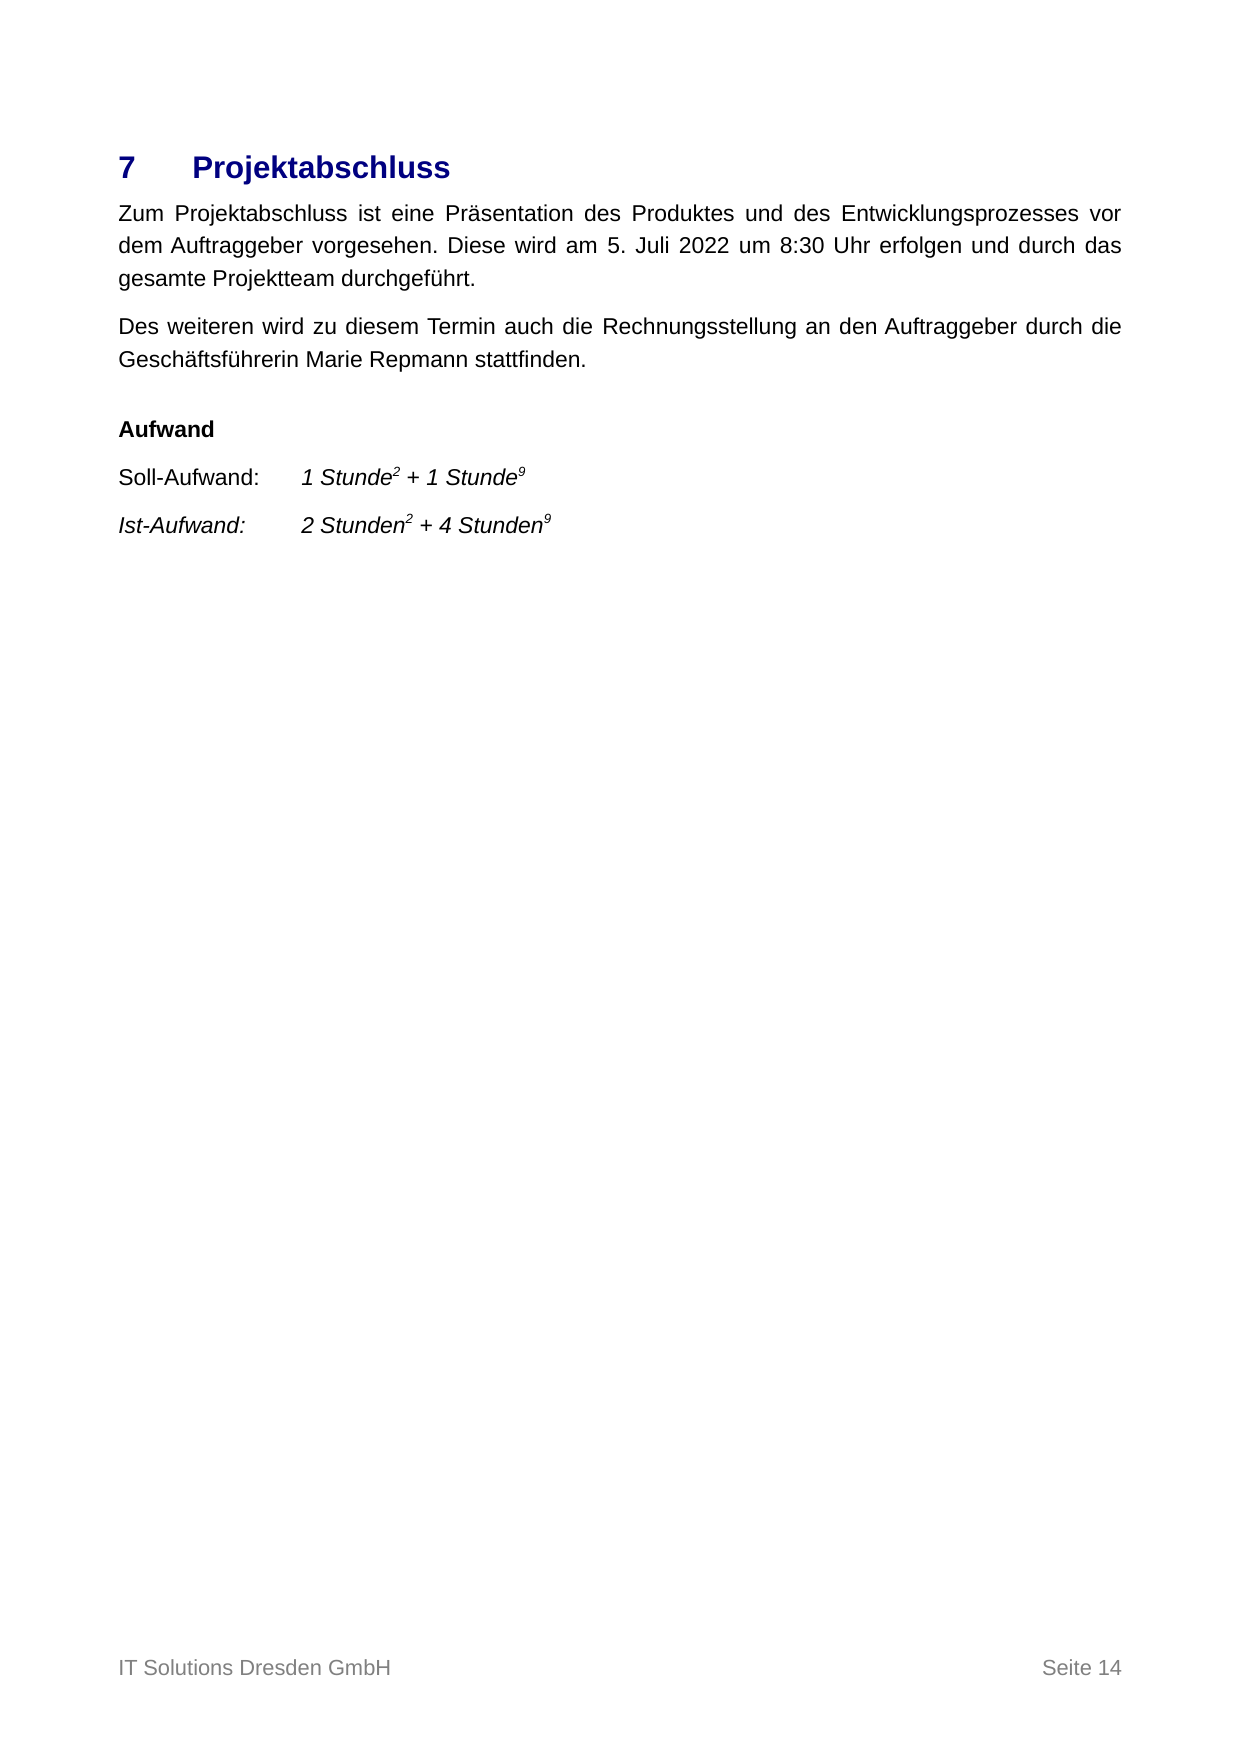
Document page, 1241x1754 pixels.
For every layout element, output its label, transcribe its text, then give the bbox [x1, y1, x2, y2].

text Ist-Aufwand: 2 Stunden2 + 4 Stunden9 [118, 512, 1122, 538]
subtitle Aufwand [118, 416, 1122, 442]
text Zum Projektabschluss ist eine Präsentation des Produktes und des Entwicklungsprozesses vor dem Auftraggeber vorgesehen. Diese wird am 5. Juli 2022 um 8:30 Uhr erfolgen und durch das gesamte Projektteam durchgeführt. [118, 199, 1122, 292]
text Soll-Aufwand: 1 Stunde2 + 1 Stunde9 [118, 464, 1122, 490]
subtitle Projektabschluss [118, 149, 1122, 185]
text Des weiteren wird zu diesem Termin auch die Rechnungsstellung an den Auftraggeber durch die Geschäftsführerin Marie Repmann stattfinden. [118, 313, 1122, 372]
